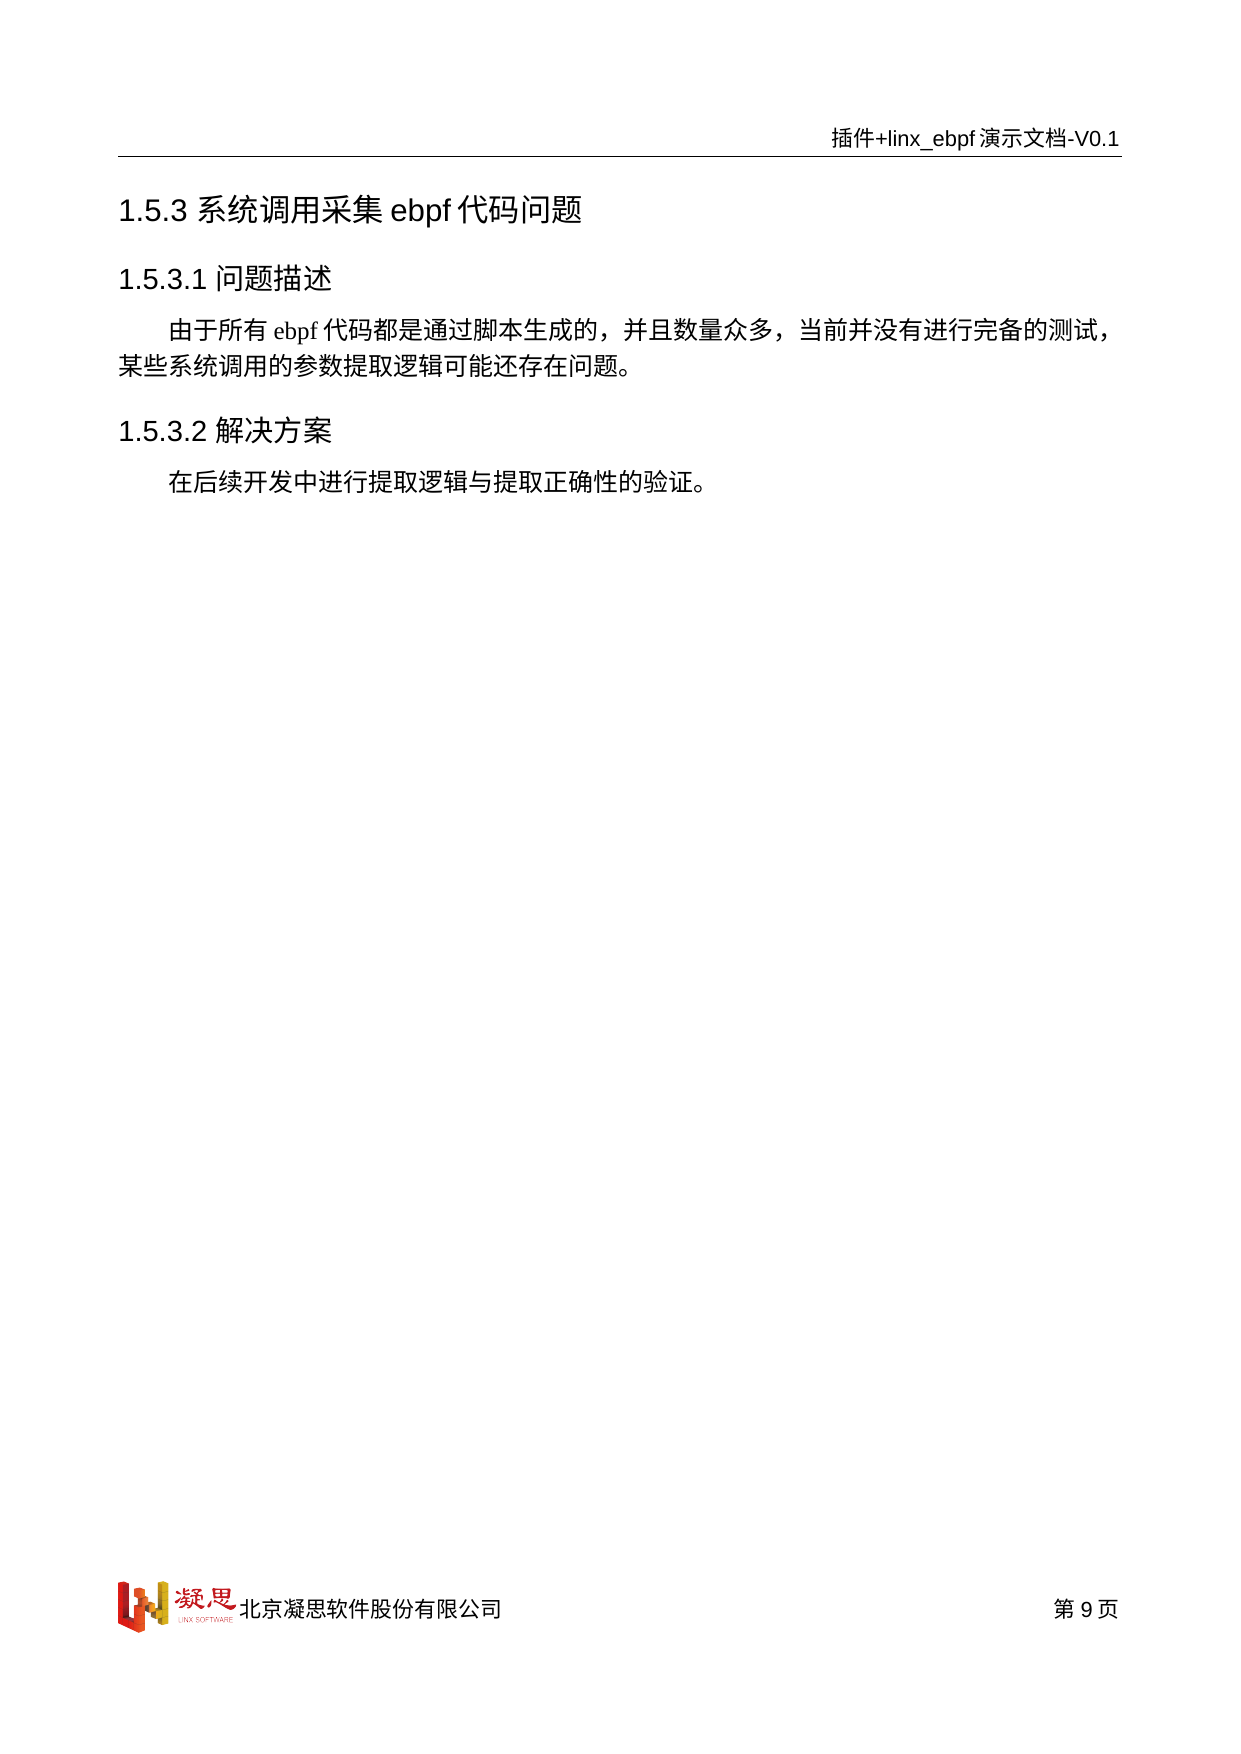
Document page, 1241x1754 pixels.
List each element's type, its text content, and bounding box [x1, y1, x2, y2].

text 在后续开发中进行提取逻辑与提取正确性的验证。 [118, 463, 1122, 499]
text 由于所有ebpf代码都是通过脚本生成的，并且数量众多，当前并没有进行完备的测试，某些系统调用的参数提取逻辑可能还存在问题。 [118, 310, 1122, 383]
subtitle 解决方案 [118, 408, 1122, 450]
subtitle 系统调用采集ebpf代码问题 [118, 185, 1122, 230]
subtitle 问题描述 [118, 255, 1122, 298]
picture [118, 1581, 237, 1633]
